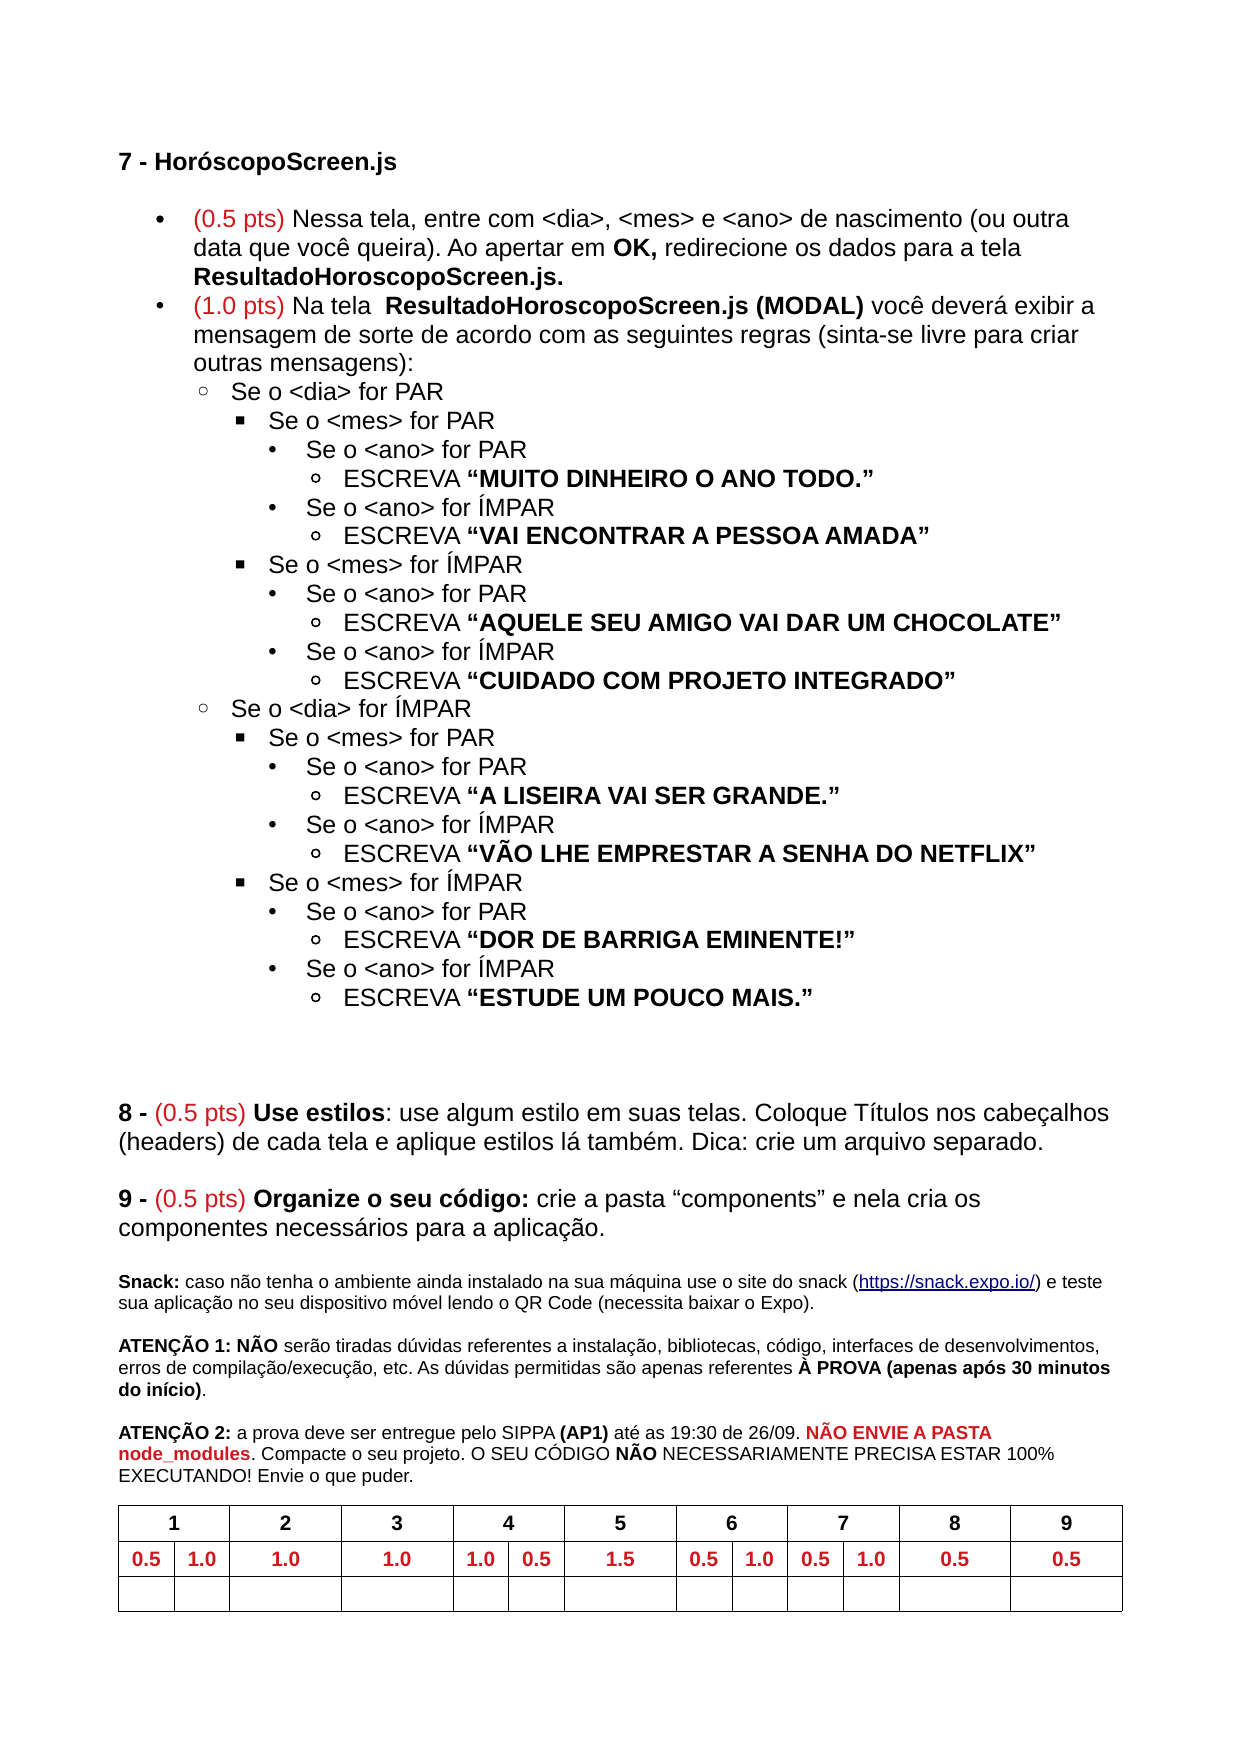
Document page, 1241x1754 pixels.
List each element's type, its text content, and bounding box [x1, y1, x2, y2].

list (1.0 pts) Na tela ResultadoHoroscopoScreen.js (MODAL) você deverá exibir a mensagem de sorte de acordo com as seguintes regras (sinta-se livre para criar outras mensagens): [156, 291, 1122, 377]
list ESCREVA “ESTUDE UM POUCO MAIS.” [306, 983, 1122, 1012]
table_cell 0.5 [788, 1542, 843, 1576]
list Se o <mes> for ÍMPAR [231, 868, 1122, 896]
list Se o <ano> for PAR [268, 752, 1122, 781]
table_header 2 [230, 1506, 341, 1541]
table_cell 1.5 [565, 1542, 676, 1576]
table_header 1 [119, 1506, 229, 1541]
table_cell [677, 1577, 732, 1611]
list ESCREVA “MUITO DINHEIRO O ANO TODO.” [306, 464, 1122, 492]
list ESCREVA “CUIDADO COM PROJETO INTEGRADO” [306, 666, 1122, 694]
table_cell 1.0 [230, 1542, 341, 1576]
table_cell 0.5 [677, 1542, 732, 1576]
table_cell 1.0 [175, 1542, 229, 1576]
list Se o <dia> for PAR [193, 377, 1122, 406]
text Snack: caso não tenha o ambiente ainda instalado na sua máquina use o site do snack (https://snack.expo.io/) e teste sua aplicação no seu dispositivo móvel lendo o QR Code (necessita baixar o Expo). [118, 1271, 1122, 1314]
table_cell 0.5 [1011, 1542, 1122, 1576]
list ESCREVA “A LISEIRA VAI SER GRANDE.” [306, 781, 1122, 810]
table_header 5 [565, 1506, 676, 1541]
table_cell [342, 1577, 453, 1611]
text ATENÇÃO 1: NÃO serão tiradas dúvidas referentes a instalação, bibliotecas, código, interfaces de desenvolvimentos, erros de compilação/execução, etc. As dúvidas permitidas são apenas referentes À PROVA (apenas após 30 minutos do início). [118, 1335, 1122, 1400]
list ESCREVA “VÃO LHE EMPRESTAR A SENHA DO NETFLIX” [306, 839, 1122, 868]
table_header 8 [900, 1506, 1010, 1541]
list ESCREVA “DOR DE BARRIGA EMINENTE!” [306, 925, 1122, 954]
table_cell [900, 1577, 1010, 1611]
table_cell 1.0 [454, 1542, 508, 1576]
list Se o <mes> for ÍMPAR [231, 550, 1122, 579]
list Se o <mes> for PAR [231, 723, 1122, 752]
text 7 - HoróscopoScreen.js [118, 147, 1122, 176]
list Se o <ano> for ÍMPAR [268, 810, 1122, 839]
table_header 3 [342, 1506, 453, 1541]
list Se o <ano> for ÍMPAR [268, 954, 1122, 983]
table_cell [844, 1577, 899, 1611]
table_cell 0.5 [119, 1542, 174, 1576]
list Se o <ano> for PAR [268, 435, 1122, 464]
table_cell [565, 1577, 676, 1611]
list Se o <ano> for ÍMPAR [268, 492, 1122, 521]
list Se o <dia> for ÍMPAR [193, 694, 1122, 723]
list ESCREVA “VAI ENCONTRAR A PESSOA AMADA” [306, 521, 1122, 550]
table_header 7 [788, 1506, 899, 1541]
table_cell [509, 1577, 564, 1611]
list Se o <ano> for PAR [268, 896, 1122, 925]
table_cell [175, 1577, 229, 1611]
table_cell [788, 1577, 843, 1611]
list ESCREVA “AQUELE SEU AMIGO VAI DAR UM CHOCOLATE” [306, 608, 1122, 637]
text 8 - (0.5 pts) Use estilos: use algum estilo em suas telas. Coloque Títulos nos cabeçalhos (headers) de cada tela e aplique estilos lá também. Dica: crie um arquivo separado. [118, 1098, 1122, 1156]
text 9 - (0.5 pts) Organize o seu código: crie a pasta “components” e nela cria os componentes necessários para a aplicação. [118, 1184, 1122, 1242]
table_cell 1.0 [342, 1542, 453, 1576]
list Se o <mes> for PAR [231, 406, 1122, 435]
table_cell 1.0 [844, 1542, 899, 1576]
table_cell [454, 1577, 508, 1611]
table_cell 0.5 [509, 1542, 564, 1576]
table_cell [119, 1577, 174, 1611]
table_header 4 [454, 1506, 564, 1541]
list Se o <ano> for ÍMPAR [268, 637, 1122, 666]
text ATENÇÃO 2: a prova deve ser entregue pelo SIPPA (AP1) até as 19:30 de 26/09. NÃO ENVIE A PASTA node_modules. Compacte o seu projeto. O SEU CÓDIGO NÃO NECESSARIAMENTE PRECISA ESTAR 100% EXECUTANDO! Envie o que puder. [118, 1422, 1122, 1486]
table_header 6 [677, 1506, 787, 1541]
list (0.5 pts) Nessa tela, entre com <dia>, <mes> e <ano> de nascimento (ou outra data que você queira). Ao apertar em OK, redirecione os dados para a tela ResultadoHoroscopoScreen.js. [156, 204, 1122, 291]
table_cell 0.5 [900, 1542, 1010, 1576]
table_cell [230, 1577, 341, 1611]
table_cell 1.0 [733, 1542, 787, 1576]
table_cell [1011, 1577, 1122, 1611]
table_header 9 [1011, 1506, 1122, 1541]
list Se o <ano> for PAR [268, 579, 1122, 608]
table_cell [733, 1577, 787, 1611]
